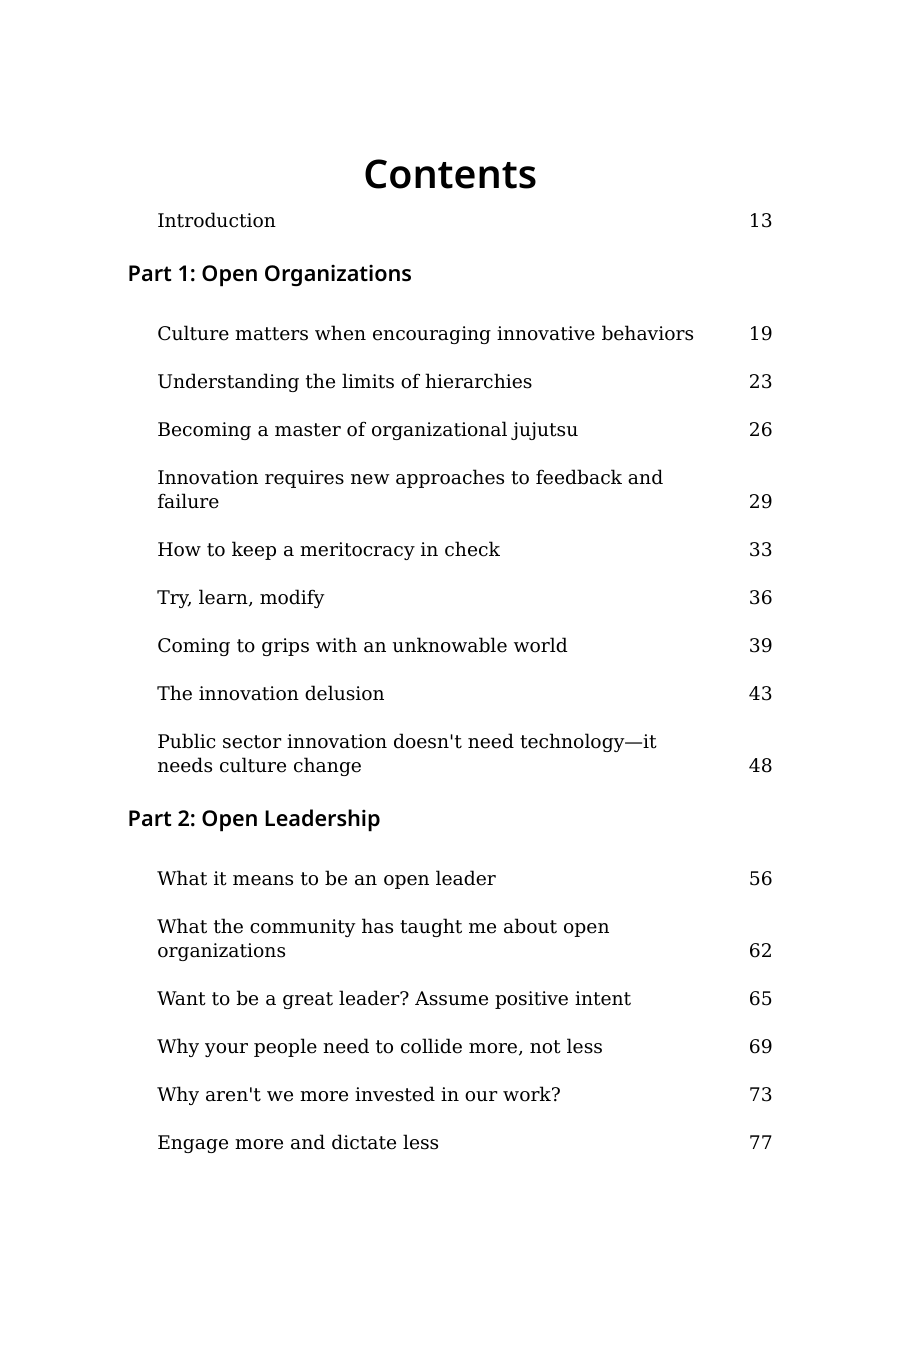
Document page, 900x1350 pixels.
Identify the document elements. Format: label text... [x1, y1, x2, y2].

text Innovation requires new approaches to feedback and failure 29 [157, 467, 772, 513]
text Public sector innovation doesn't need technology—it needs culture change 48 [157, 731, 772, 777]
text What it means to be an open leader 56 [157, 868, 772, 890]
text Understanding the limits of hierarchies 23 [157, 371, 772, 393]
text The innovation delusion 43 [157, 683, 772, 705]
text Coming to grips with an unknowable world 39 [157, 635, 772, 657]
text What the community has taught me about open organizations 62 [157, 916, 772, 962]
text Culture matters when encouraging innovative behaviors 19 [157, 323, 772, 345]
subtitle Contents [127, 152, 772, 198]
text Part 1: Open Organizations [127, 258, 772, 320]
text Introduction 13 [157, 211, 772, 232]
text Try, learn, modify 36 [157, 587, 772, 609]
text Part 2: Open Leadership [127, 803, 772, 865]
text Becoming a master of organizational jujutsu 26 [157, 419, 772, 441]
text Engage more and dictate less 77 [157, 1132, 772, 1154]
text How to keep a meritocracy in check 33 [157, 539, 772, 561]
text Why aren't we more invested in our work? 73 [157, 1084, 772, 1106]
text Want to be a great leader? Assume positive intent 65 [157, 988, 772, 1010]
text Why your people need to collide more, not less 69 [157, 1036, 772, 1058]
